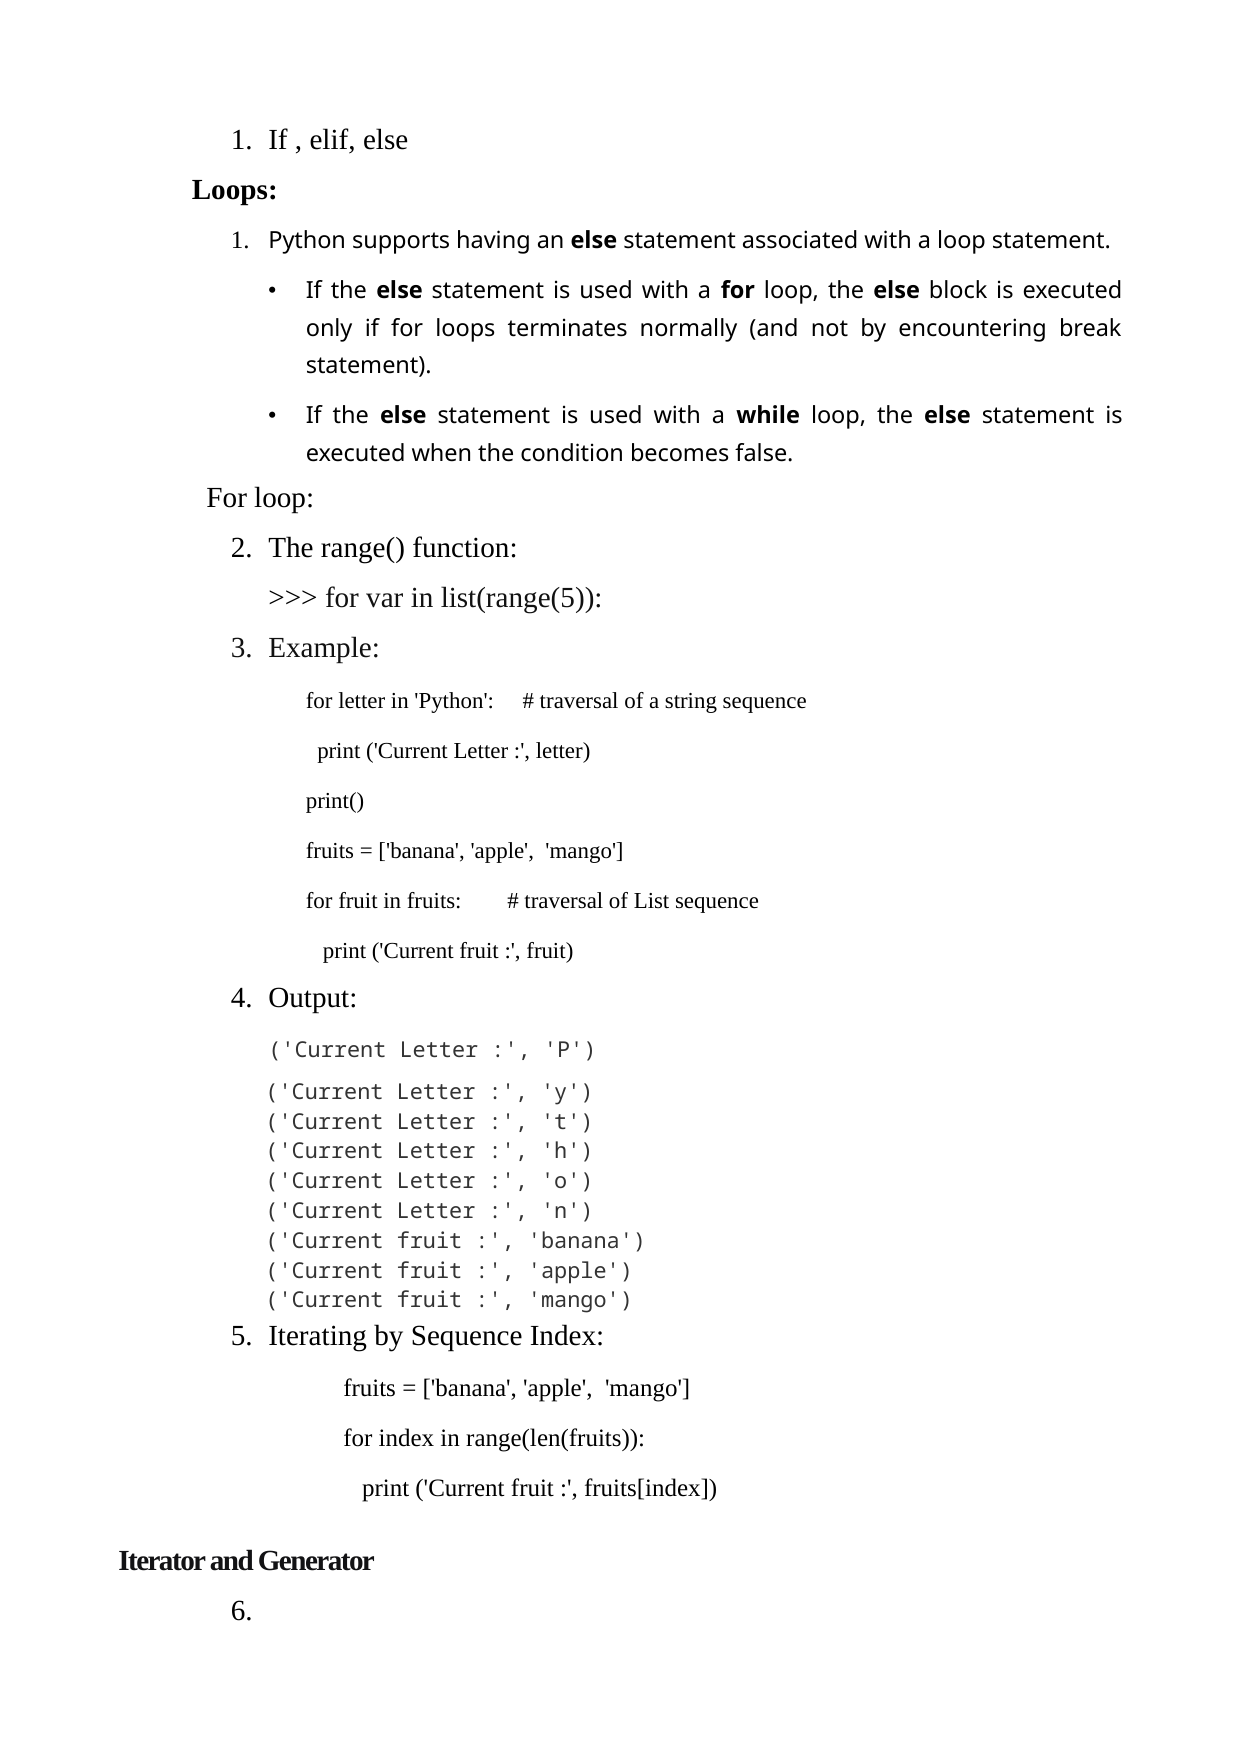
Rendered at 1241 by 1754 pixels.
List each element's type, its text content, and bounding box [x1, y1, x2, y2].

list If , elif, else [231, 118, 1122, 156]
list >>> for var in list(range(5)): [231, 576, 1122, 613]
text For loop: [118, 476, 1122, 513]
text ('Current Letter :', 't') [265, 1106, 1122, 1136]
text ('Current Letter :', 'h') [265, 1136, 1122, 1165]
list ('Current Letter :', 'P') [231, 1026, 1122, 1063]
list The range() function: [231, 526, 1122, 563]
list Python supports having an else statement associated with a loop statement. [231, 218, 1122, 256]
list for fruit in fruits: # traversal of List sequence [268, 876, 1122, 913]
list print ('Current fruit :', fruits[index]) [306, 1464, 1122, 1502]
list fruits = ['banana', 'apple', 'mango'] [268, 826, 1122, 863]
list Example: [231, 626, 1122, 663]
text ('Current Letter :', 'n') [265, 1195, 1122, 1225]
list print ('Current fruit :', fruit) [268, 926, 1122, 963]
list for index in range(len(fruits)): [306, 1414, 1122, 1452]
subtitle Iterator and Generator [118, 1539, 1122, 1577]
text ('Current fruit :', 'mango') [265, 1284, 1122, 1314]
list print ('Current Letter :', letter) [268, 726, 1122, 763]
list for letter in 'Python': # traversal of a string sequence [268, 676, 1122, 713]
text ('Current Letter :', 'o') [265, 1165, 1122, 1195]
list Iterating by Sequence Index: [231, 1314, 1122, 1352]
text Loops: [118, 168, 1122, 206]
list fruits = ['banana', 'apple', 'mango'] [306, 1364, 1122, 1402]
text ('Current fruit :', 'banana') [265, 1225, 1122, 1255]
list Output: [231, 976, 1122, 1013]
list print() [268, 776, 1122, 813]
list If the else statement is used with a for loop, the else block is executed only if for loops terminates normally (and not by encountering break statement). [268, 268, 1122, 381]
text ('Current fruit :', 'apple') [265, 1255, 1122, 1284]
text ('Current Letter :', 'y') [265, 1076, 1122, 1106]
list If the else statement is used with a while loop, the else statement is executed when the condition becomes false. [268, 393, 1122, 468]
